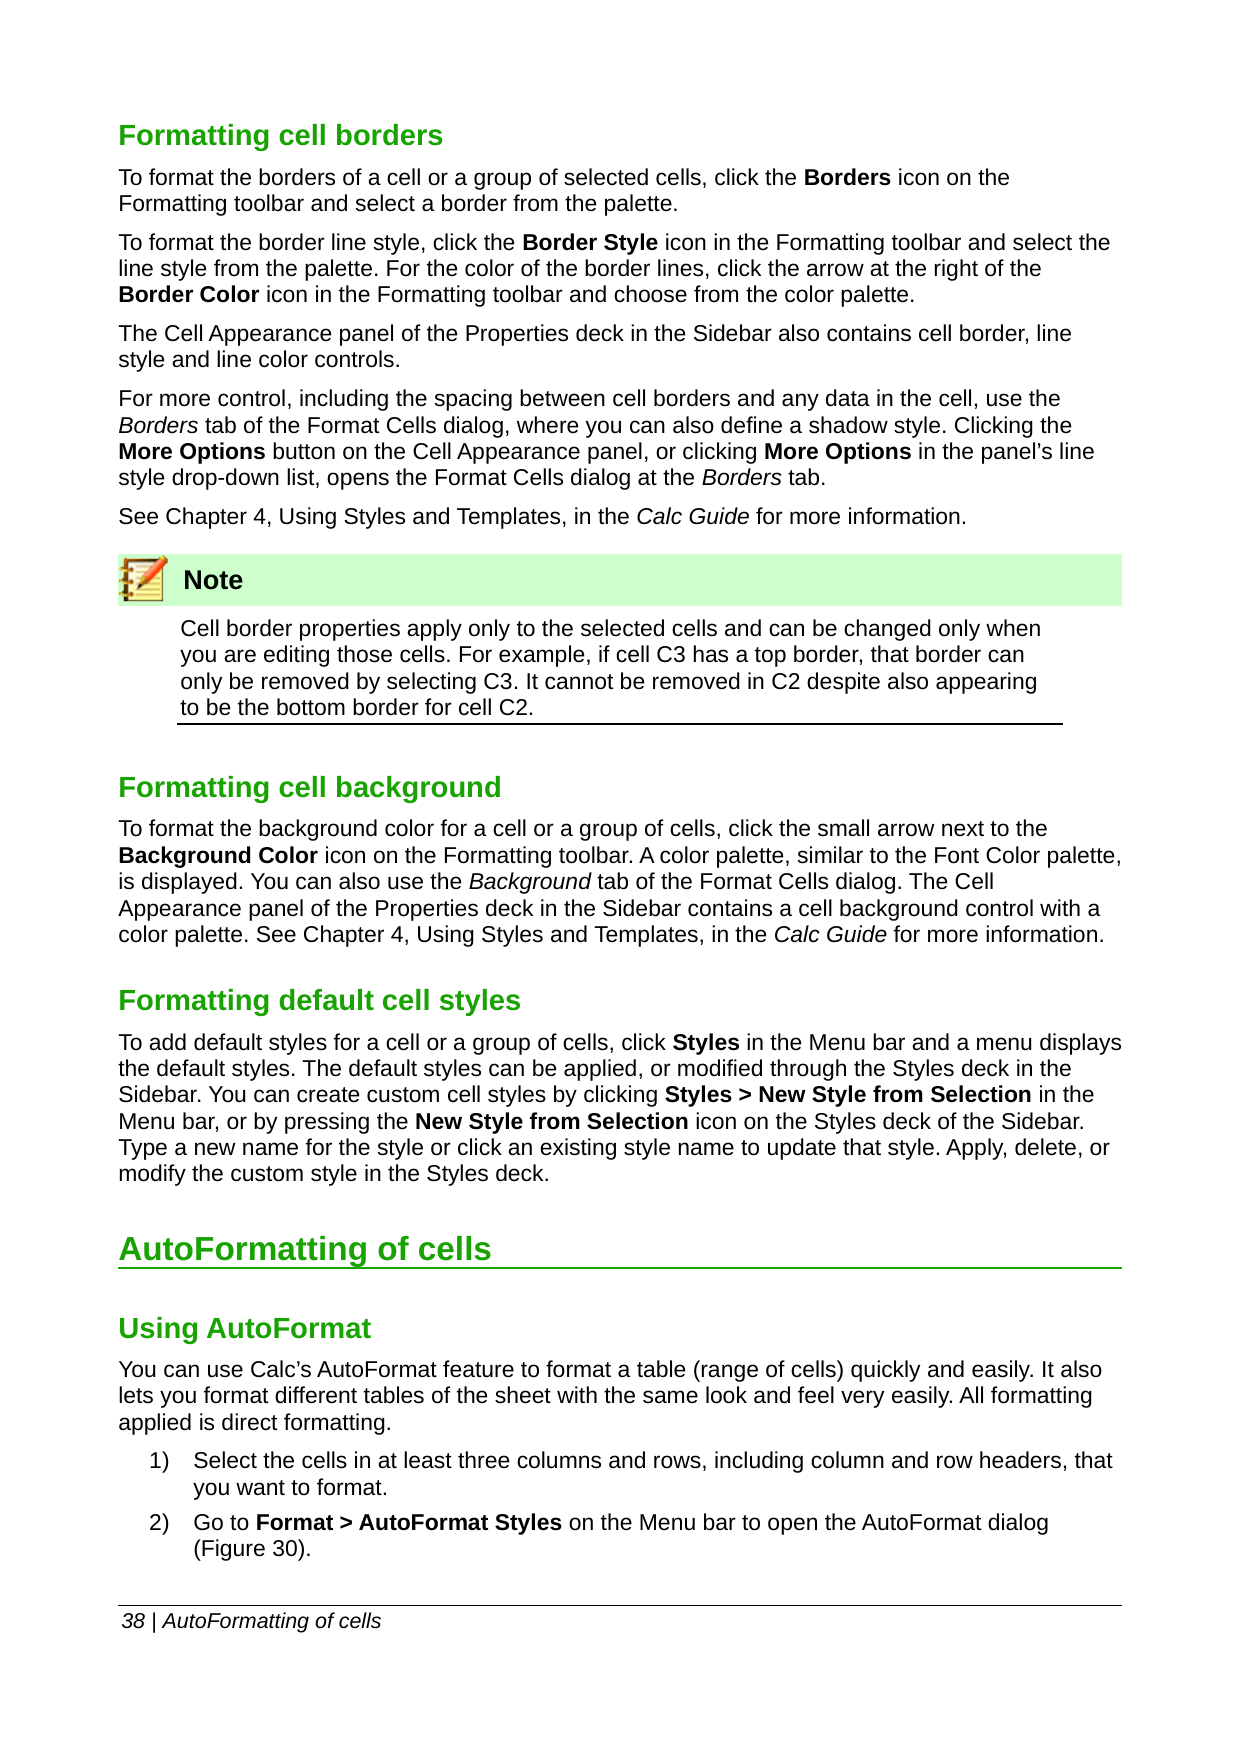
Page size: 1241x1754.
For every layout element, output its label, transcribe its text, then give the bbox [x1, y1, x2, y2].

text The Cell Appearance panel of the Properties deck in the Sidebar also contains cell border, line style and line color controls. [118, 320, 1122, 373]
subtitle Using AutoFormat [118, 1311, 1122, 1344]
text To format the borders of a cell or a group of selected cells, click the Borders icon on the Formatting toolbar and select a border from the palette. [118, 163, 1122, 216]
text To format the background color for a cell or a group of cells, click the small arrow next to the Background Color icon on the Formatting toolbar. A color palette, similar to the Font Color palette, is displayed. You can also use the Background tab of the Format Cells dialog. The Cell Appearance panel of the Properties deck in the Sidebar contains a cell background control with a color palette. See Chapter 4, Using Styles and Templates, in the Calc Guide for more information. [118, 815, 1122, 947]
text To add default styles for a cell or a group of cells, click Styles in the Menu bar and a menu displays the default styles. The default styles can be applied, or modified through the Styles deck in the Sidebar. You can create custom cell styles by clicking Styles > New Style from Selection in the Menu bar, or by pressing the New Style from Selection icon on the Styles deck of the Sidebar. Type a new name for the style or click an existing style name to update that style. Apply, delete, or modify the custom style in the Styles deck. [118, 1029, 1122, 1187]
list Go to Format > AutoFormat Styles on the Menu bar to open the AutoFormat dialog (Figure 30). [169, 1509, 1122, 1562]
text See Chapter 4, Using Styles and Templates, in the Calc Guide for more information. [118, 503, 1122, 529]
subtitle AutoFormatting of cells [118, 1229, 1122, 1267]
list You can use Calc’s AutoFormat feature to format a table (range of cells) quickly and easily. It also lets you format different tables of the sheet with the same look and feel very easily. All formatting applied is direct formatting. [118, 1356, 1122, 1435]
subtitle Formatting cell borders [118, 118, 1122, 152]
subtitle Note [118, 554, 1122, 606]
picture [119, 554, 170, 605]
subtitle Formatting default cell styles [118, 983, 1122, 1017]
subtitle Formatting cell background [118, 770, 1122, 804]
text Cell border properties apply only to the selected cells and can be changed only when you are editing those cells. For example, if cell C3 has a top border, that border can only be removed by selecting C3. It cannot be removed in C2 despite also appearing to be the bottom border for cell C2. [177, 612, 1063, 723]
text To format the border line style, click the Border Style icon in the Formatting toolbar and select the line style from the palette. For the color of the border lines, click the arrow at the right of the Border Color icon in the Formatting toolbar and choose from the color palette. [118, 228, 1122, 308]
list Select the cells in at least three columns and rows, including column and row headers, that you want to format. [169, 1447, 1122, 1500]
text For more control, including the spacing between cell borders and any data in the cell, use the Borders tab of the Format Cells dialog, where you can also define a shadow style. Clicking the More Options button on the Cell Appearance panel, or clicking More Options in the panel’s line style drop-down list, opens the Format Cells dialog at the Borders tab. [118, 385, 1122, 491]
